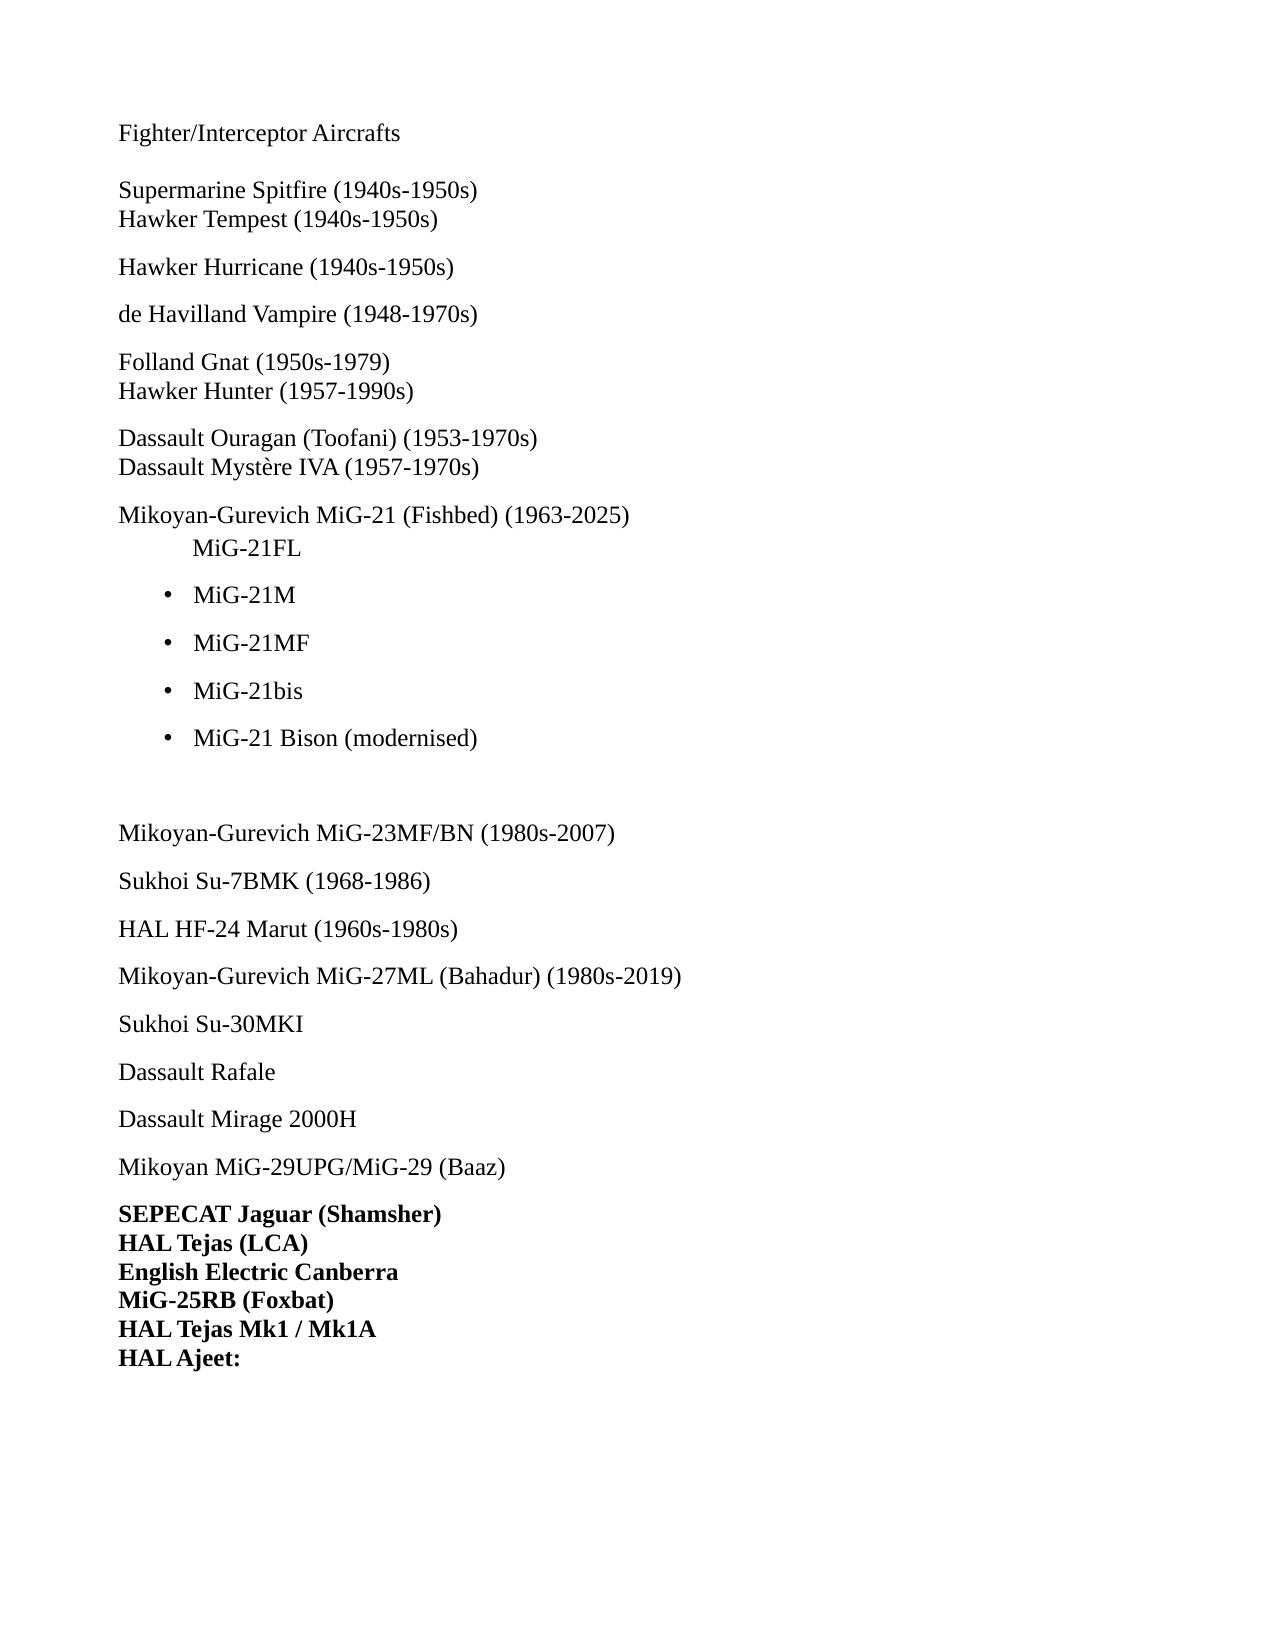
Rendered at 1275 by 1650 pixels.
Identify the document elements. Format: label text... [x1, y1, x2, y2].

text Hawker Tempest (1940s-1950s) [118, 204, 1157, 233]
text Mikoyan-Gurevich MiG-21 (Fishbed) (1963-2025) MiG-21FL [118, 500, 1157, 562]
list MiG-21bis [164, 676, 1157, 704]
text Fighter/Interceptor Aircrafts Supermarine Spitfire (1940s-1950s) [118, 118, 1157, 204]
text HAL HF-24 Marut (1960s-1980s) [118, 914, 1157, 942]
text de Havilland Vampire (1948-1970s) [118, 299, 1157, 328]
text Sukhoi Su-30MKI [118, 1009, 1157, 1038]
text SEPECAT Jaguar (Shamsher) HAL Tejas (LCA) [118, 1199, 1157, 1257]
text Folland Gnat (1950s-1979) [118, 347, 1157, 376]
text Dassault Mirage 2000H [118, 1104, 1157, 1133]
text Hawker Hurricane (1940s-1950s) [118, 252, 1157, 281]
text Dassault Rafale [118, 1057, 1157, 1085]
text Mikoyan-Gurevich MiG-23MF/BN (1980s-2007) [118, 818, 1157, 847]
list MiG-21M [164, 581, 1157, 609]
text Mikoyan MiG-29UPG/MiG-29 (Baaz) [118, 1152, 1157, 1181]
text English Electric Canberra MiG-25RB (Foxbat) HAL Tejas Mk1 / Mk1A HAL Ajeet: [118, 1257, 1157, 1372]
text Sukhoi Su-7BMK (1968-1986) [118, 866, 1157, 895]
text Mikoyan-Gurevich MiG-27ML (Bahadur) (1980s-2019) [118, 961, 1157, 990]
text Hawker Hunter (1957-1990s) [118, 376, 1157, 405]
list MiG-21 Bison (modernised) [164, 723, 1157, 752]
text Dassault Mystère IVA (1957-1970s) [118, 452, 1157, 481]
list MiG-21MF [164, 628, 1157, 657]
text Dassault Ouragan (Toofani) (1953-1970s) [118, 423, 1157, 452]
